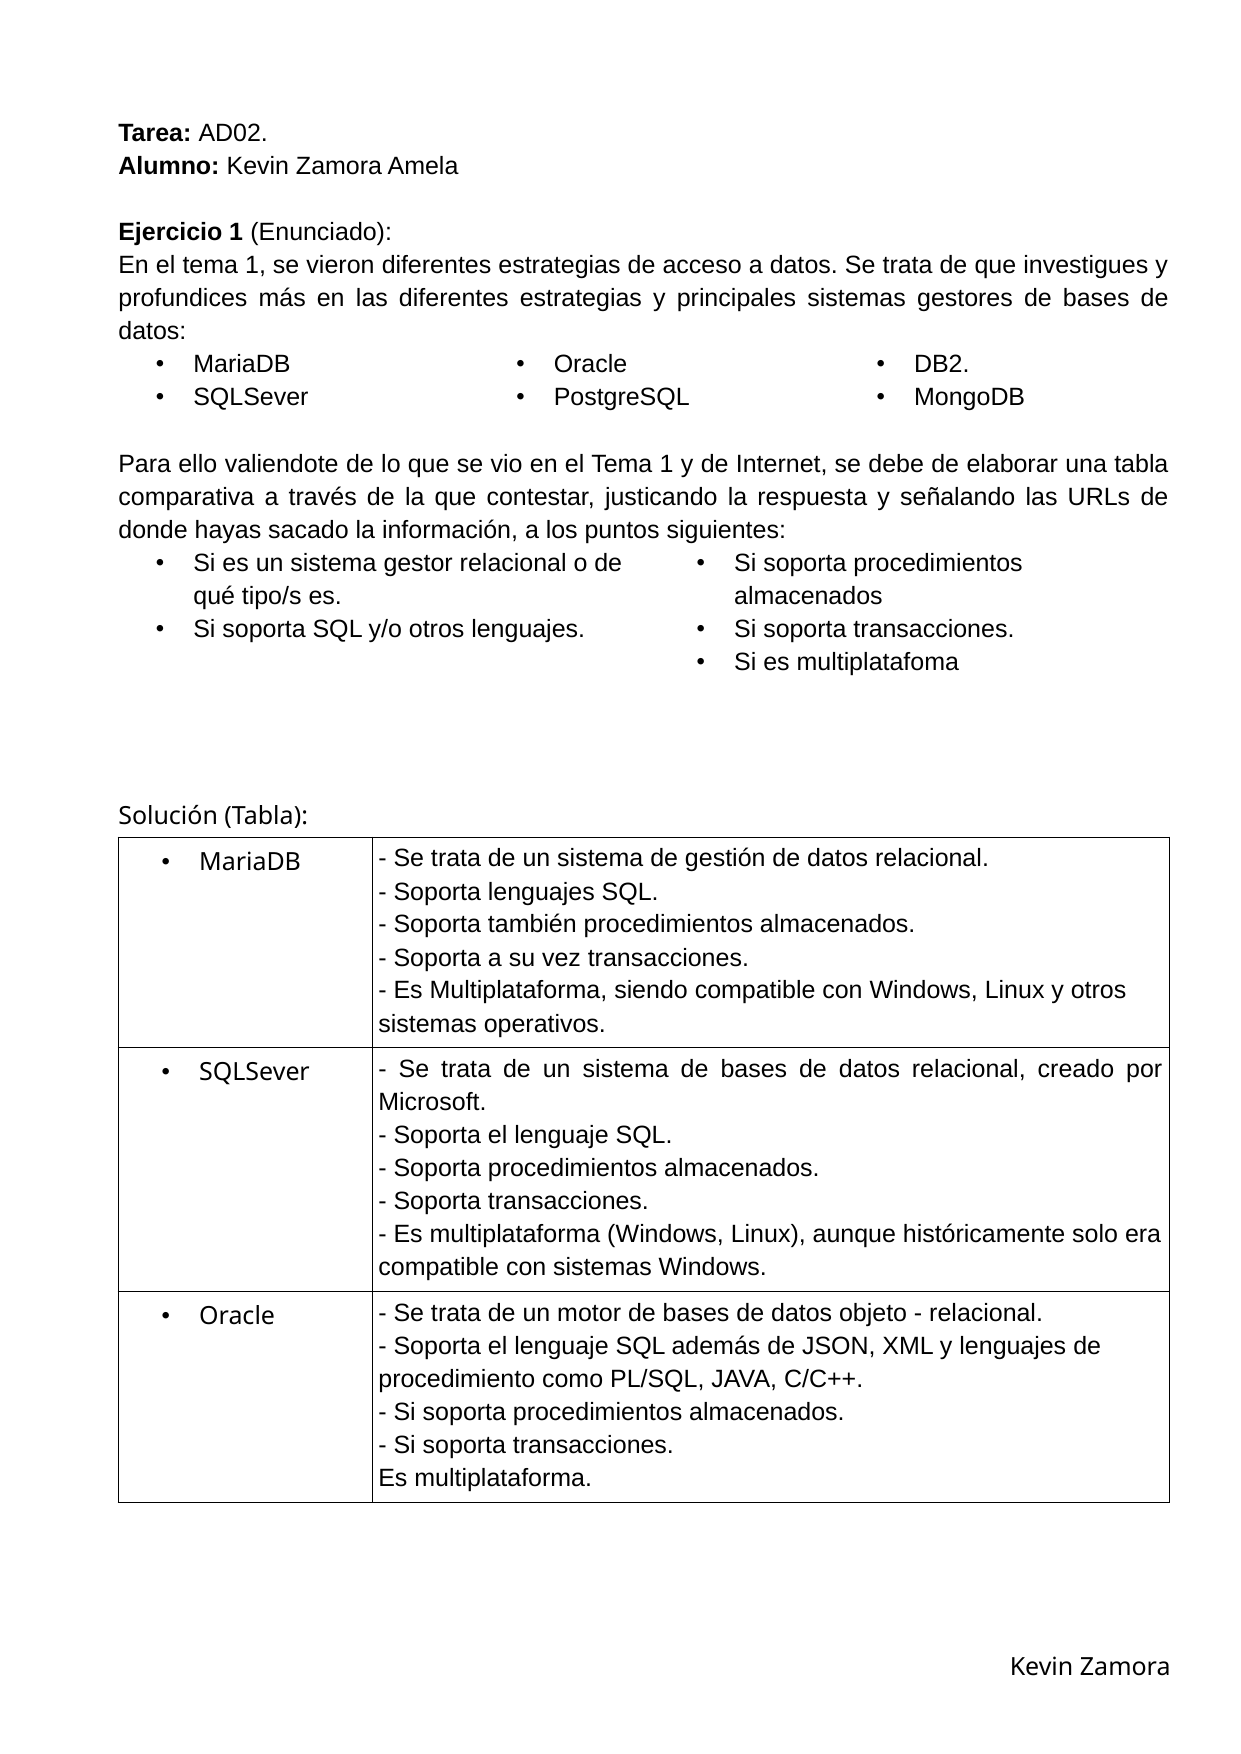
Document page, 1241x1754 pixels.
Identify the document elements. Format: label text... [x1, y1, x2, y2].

list Si soporta procedimientos almacenados [696, 548, 1170, 609]
table_header MariaDB [119, 838, 372, 1047]
table_header - Se trata de un sistema de gestión de datos relacional. - Soporta lenguajes SQL. - Soporta también procedimientos almacenados. - Soporta a su vez transacciones. - Es Multiplataforma, siendo compatible con Windows, Linux y otros sistemas operativos. [373, 838, 1169, 1047]
list Si soporta SQL y/o otros lenguajes. [156, 614, 629, 643]
list Si es multiplatafoma [696, 647, 1170, 676]
list MongoDB [876, 382, 1170, 411]
table_cell SQLSever [119, 1048, 372, 1291]
list Si es un sistema gestor relacional o de qué tipo/s es. [156, 548, 629, 609]
list SQLSever [156, 382, 449, 411]
list Si soporta transacciones. [696, 614, 1170, 643]
text Tarea: AD02. [118, 118, 1170, 147]
list PostgreSQL [516, 382, 809, 411]
table_cell Oracle [119, 1292, 372, 1502]
text Para ello valiendote de lo que se vio en el Tema 1 y de Internet, se debe de elaborar una tabla comparativa a través de la que contestar, justicando la respuesta y señalando las URLs de donde hayas sacado la información, a los puntos siguientes: [118, 448, 1170, 543]
list DB2. [876, 349, 1170, 378]
list Oracle [516, 349, 809, 378]
table_cell - Se trata de un sistema de bases de datos relacional, creado por Microsoft. - Soporta el lenguaje SQL. - Soporta procedimientos almacenados. - Soporta transacciones. - Es multiplataforma (Windows, Linux), aunque históricamente solo era compatible con sistemas Windows. [373, 1048, 1169, 1291]
text En el tema 1, se vieron diferentes estrategias de acceso a datos. Se trata de que investigues y profundices más en las diferentes estrategias y principales sistemas gestores de bases de datos: [118, 250, 1170, 345]
text Alumno: Kevin Zamora Amela [118, 151, 1170, 180]
list MariaDB [156, 349, 449, 378]
text Solución (Tabla): [118, 797, 1170, 832]
table_cell - Se trata de un motor de bases de datos objeto - relacional. - Soporta el lenguaje SQL además de JSON, XML y lenguajes de procedimiento como PL/SQL, JAVA, C/C++. - Si soporta procedimientos almacenados. - Si soporta transacciones. Es multiplataforma. [373, 1292, 1169, 1502]
text Ejercicio 1 (Enunciado): [118, 217, 1170, 246]
